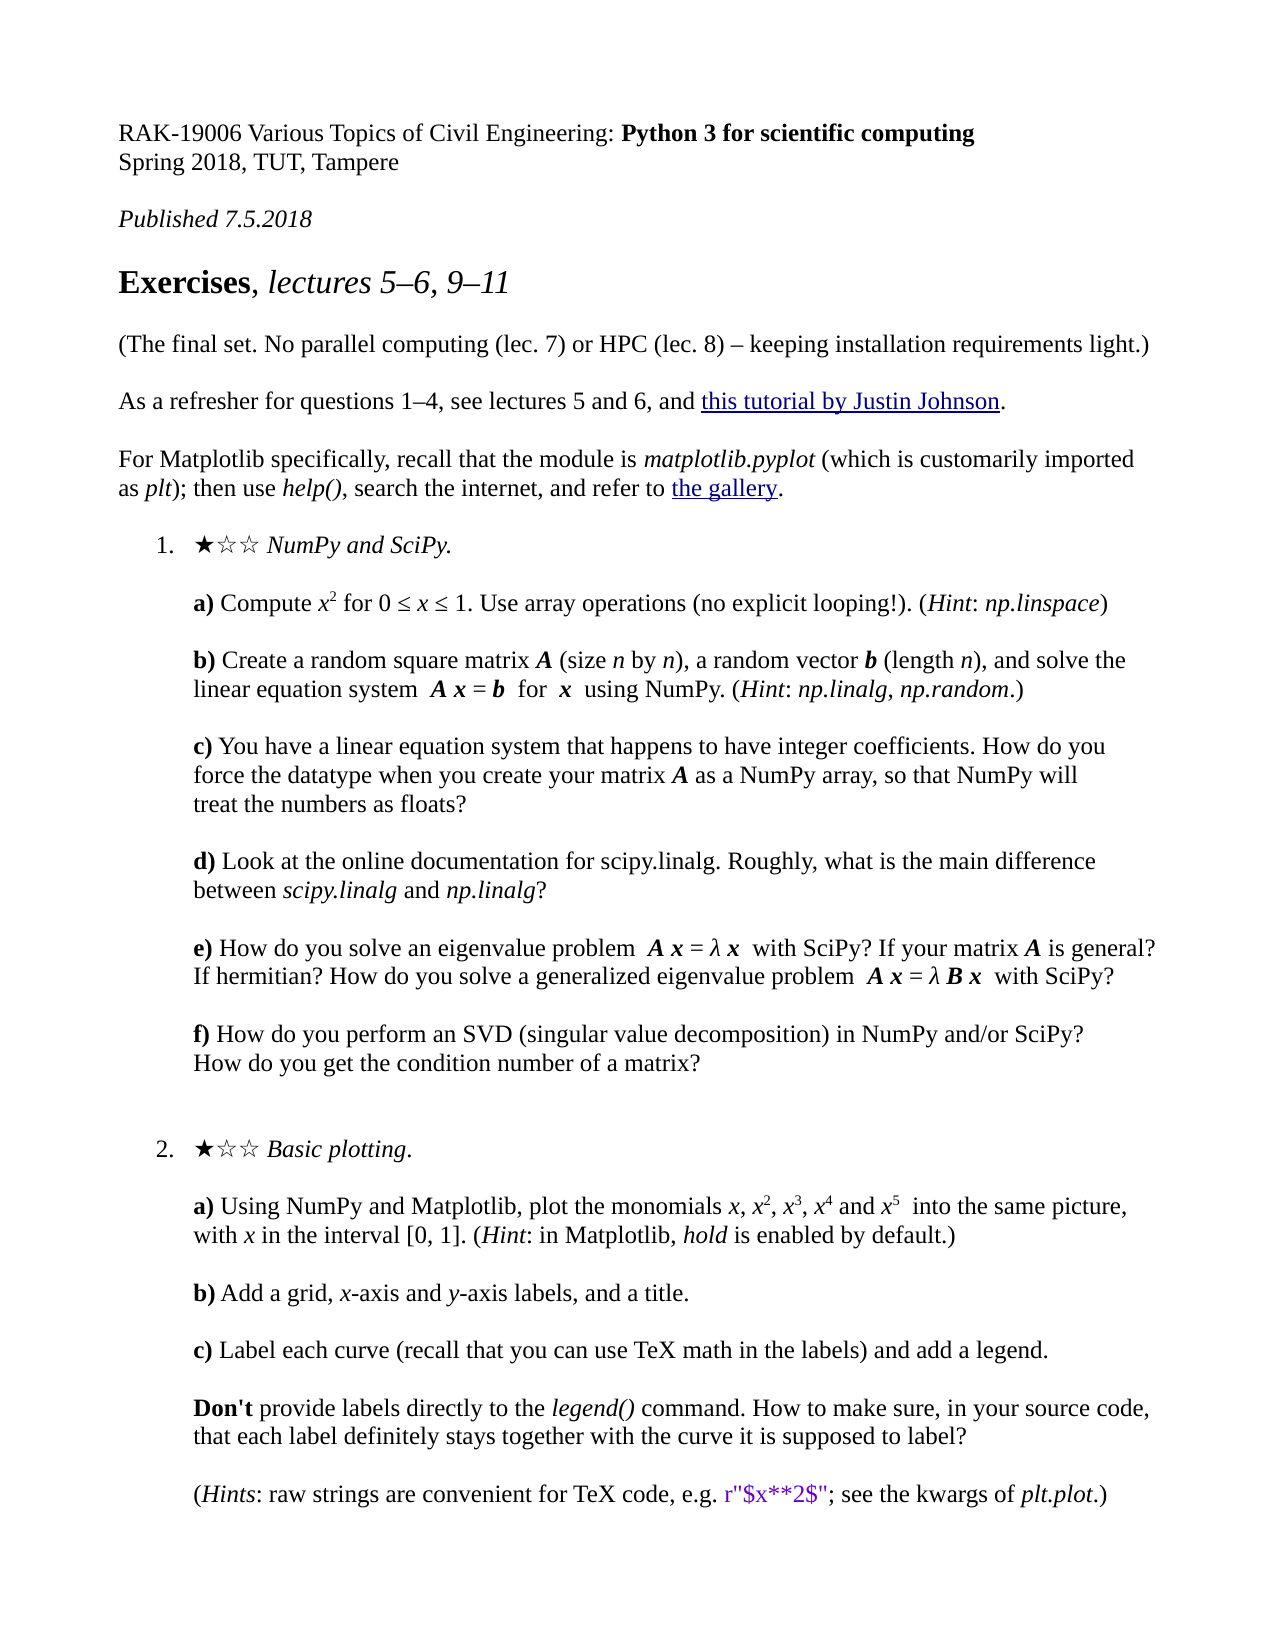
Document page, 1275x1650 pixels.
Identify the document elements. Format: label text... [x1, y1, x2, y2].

text Spring 2018, TUT, Tampere [118, 147, 1157, 176]
text For Matplotlib specifically, recall that the module is matplotlib.pyplot (which is customarily imported as plt); then use help(), search the internet, and refer to the gallery. [118, 444, 1157, 501]
text Exercises, lectures 5–6, 9–11 [118, 262, 1157, 300]
text (The final set. No parallel computing (lec. 7) or HPC (lec. 8) – keeping installation requirements light.) [118, 300, 1157, 386]
text As a refresher for questions 1–4, see lectures 5 and 6, and this tutorial by Justin Johnson. [118, 386, 1157, 415]
text Published 7.5.2018 [118, 204, 1157, 233]
list ★☆☆ NumPy and SciPy. a) Compute x2 for 0 ≤ x ≤ 1. Use array operations (no explicit looping!). (Hint: np.linspace) b) Create a random square matrix A (size n by n), a random vector b (length n), and solve the linear equation system A x = b for x using NumPy. (Hint: np.linalg, np.random.) c) You have a linear equation system that happens to have integer coefficients. How do you force the datatype when you create your matrix A as a NumPy array, so that NumPy will treat the numbers as floats? d) Look at the online documentation for scipy.linalg. Roughly, what is the main difference between scipy.linalg and np.linalg? e) How do you solve an eigenvalue problem A x = λ x with SciPy? If your matrix A is general? If hermitian? How do you solve a generalized eigenvalue problem A x = λ B x with SciPy? f) How do you perform an SVD (singular value decomposition) in NumPy and/or SciPy? How do you get the condition number of a matrix? [156, 530, 1157, 1134]
text RAK-19006 Various Topics of Civil Engineering: Python 3 for scientific computing [118, 118, 1157, 147]
list ★☆☆ Basic plotting. a) Using NumPy and Matplotlib, plot the monomials x, x2, x3, x4 and x5 into the same picture, with x in the interval [0, 1]. (Hint: in Matplotlib, hold is enabled by default.) b) Add a grid, x-axis and y-axis labels, and a title. c) Label each curve (recall that you can use TeX math in the labels) and add a legend. Don't provide labels directly to the legend() command. How to make sure, in your source code, that each label definitely stays together with the curve it is supposed to label? (Hints: raw strings are convenient for TeX code, e.g. r"$x**2$"; see the kwargs of plt.plot.) [156, 1134, 1157, 1508]
